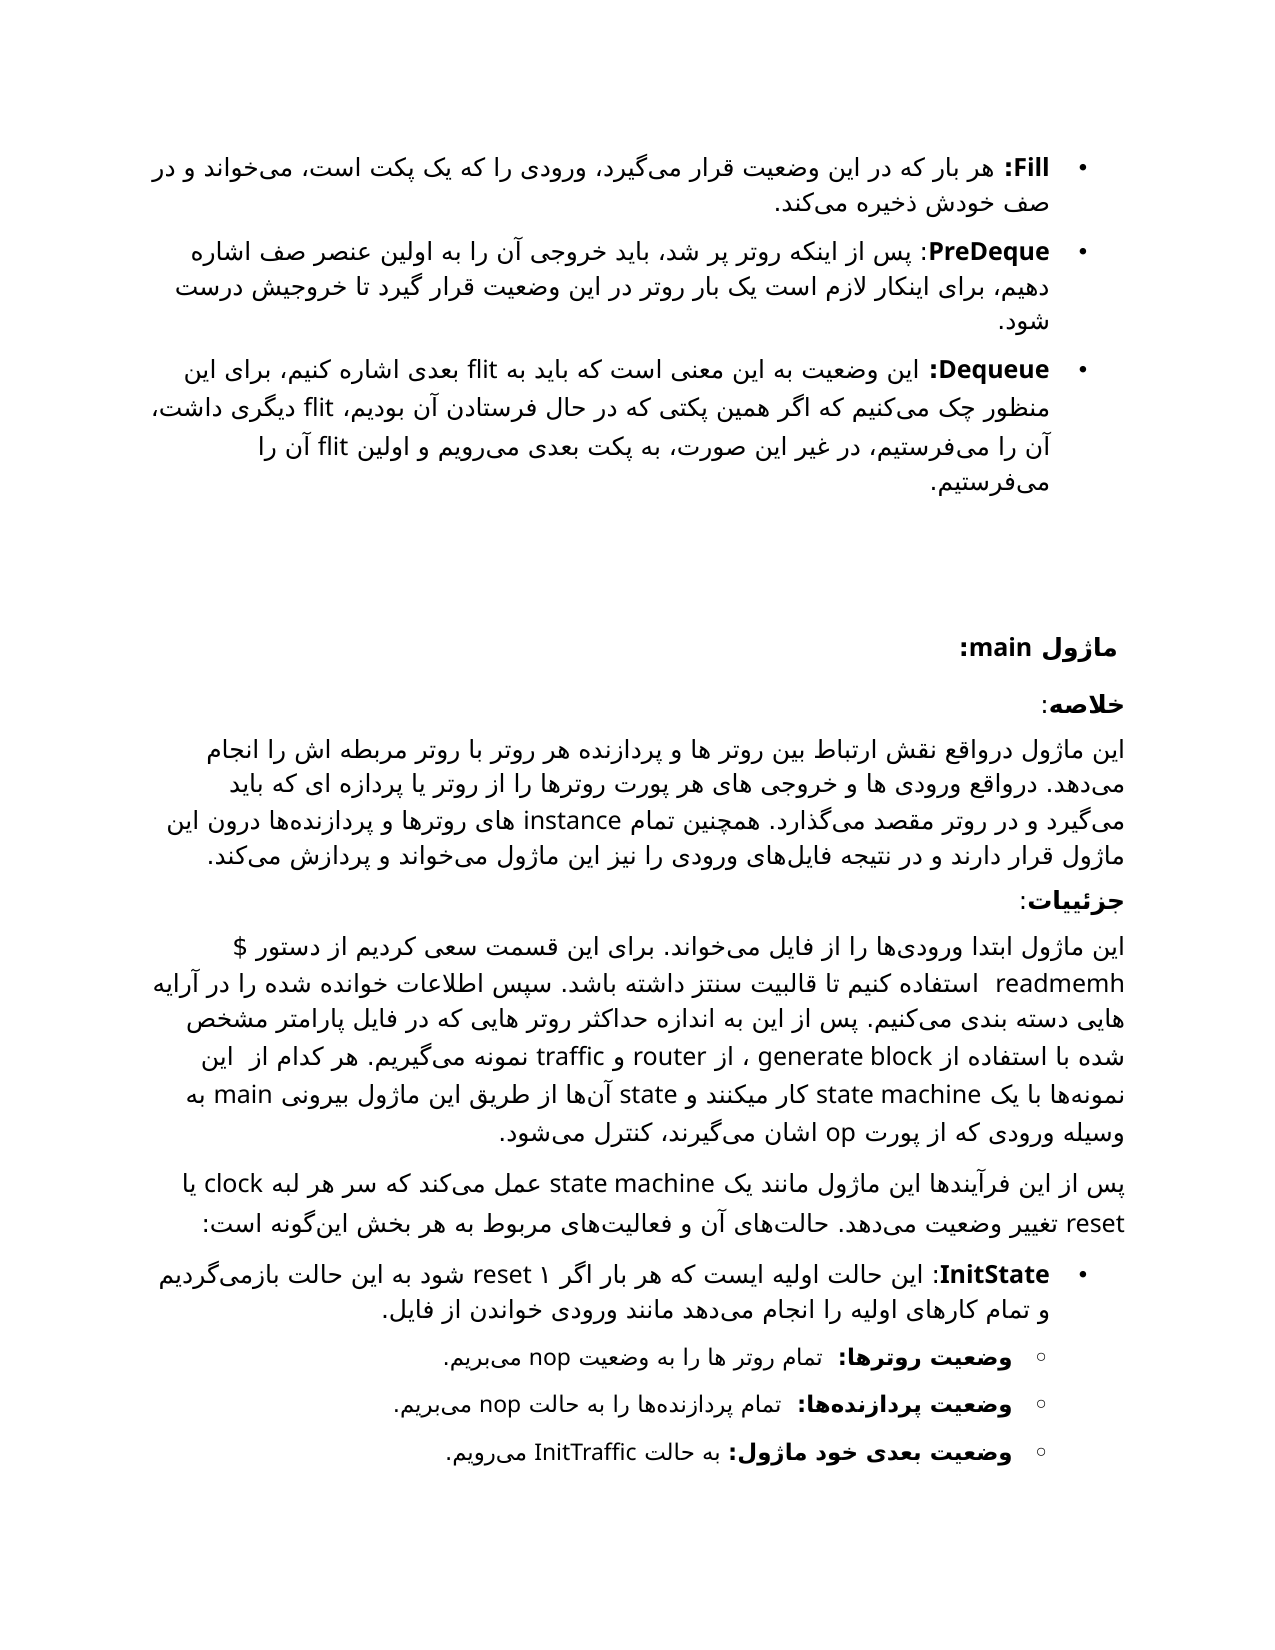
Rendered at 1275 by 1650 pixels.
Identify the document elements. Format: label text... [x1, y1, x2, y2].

list وضعیت روتر‌ها: تمام روتر ها را به وضعیت nop می‌بریم. [150, 1340, 1050, 1372]
list Dequeue: این وضعیت به این معنی است که باید به flit بعدی اشاره کنیم، برای این منظور چک می‌کنیم که اگر همین پکتی که در حال فرستادن آن بودیم، flit دیگری داشت، آن را می‌فرستیم، در غیر این صورت، به پکت بعدی می‌رویم و اولین flit آن را می‌فرستیم. [150, 351, 1087, 496]
text ماژول main: [150, 630, 1125, 664]
list PreDeque: پس از اینکه روتر پر شد، باید خروجی آن را به اولین عنصر صف اشاره دهیم، برای اینکار لازم است یک بار روتر در این وضعیت قرار گیرد تا خروجیش درست شود. [150, 234, 1087, 335]
text این ماژول ابتدا ورودی‌ها را از فایل می‌خواند. برای این قسمت سعی کردیم از دستور $readmemh استفاده کنیم تا قالبیت سنتز داشته باشد. سپس اطلاعات خوانده شده را در آرایه هایی دسته بندی می‌کنیم. پس از این به اندازه حداکثر روتر هایی که در فایل پارامتر مشخص شده با استفاده از generate block ، از router و traffic نمونه می‌گیریم. هر کدام از این نمونه‌ها با یک state machine کار میکنند و state آن‌ها از طریق این ماژول بیرونی main به وسیله ورودی که از پورت op اشان می‌گیرند، کنترل می‌شود. [150, 932, 1125, 1149]
list وضعیت بعدی خود ماژول: به حالت InitTraffic می‌رویم. [150, 1436, 1050, 1467]
list وضعیت پردازنده‌ها: تمام پردازنده‌ها را به حالت nop می‌بریم. [150, 1388, 1050, 1419]
text این ماژول در‌واقع نقش ارتباط بین روتر ها و پردازنده هر روتر با روتر مربطه اش را انجام می‌دهد. در‌واقع ورودی ها و خروجی های هر پورت روترها را از روتر یا پردازه ای که باید می‌گیرد و در روتر مقصد می‌گذارد. همچنین تمام instance های روترها و پردازنده‌ها درون این ماژول قرار دارند و در نتیجه فایل‌های ورودی را نیز این ماژول می‌خواند و پردازش می‌کند. [150, 735, 1125, 870]
text جزئییات: [150, 886, 1125, 916]
text پس از این فرآیند‌ها این ماژول مانند یک state machine عمل می‌کند که سر هر لبه clock یا reset تغییر وضعیت می‌دهد. حالت‌های آن و فعالیت‌های مربوط به هر بخش این‌گونه است: [150, 1166, 1125, 1239]
list InitState: این حالت اولیه ایست که هر بار اگر reset ۱ شود به این حالت باز‌می‌گردیم و تمام کار‌های اولیه را انجام می‌دهد مانند ورودی خواندن از فایل. [150, 1256, 1087, 1324]
list Fill: هر بار که در این وضعیت قرار می‌گیرد، ورودی را که یک پکت است، می‌خواند و در صف خودش ذخیره می‌کند. [150, 150, 1087, 218]
text خلاصه: [150, 690, 1125, 719]
